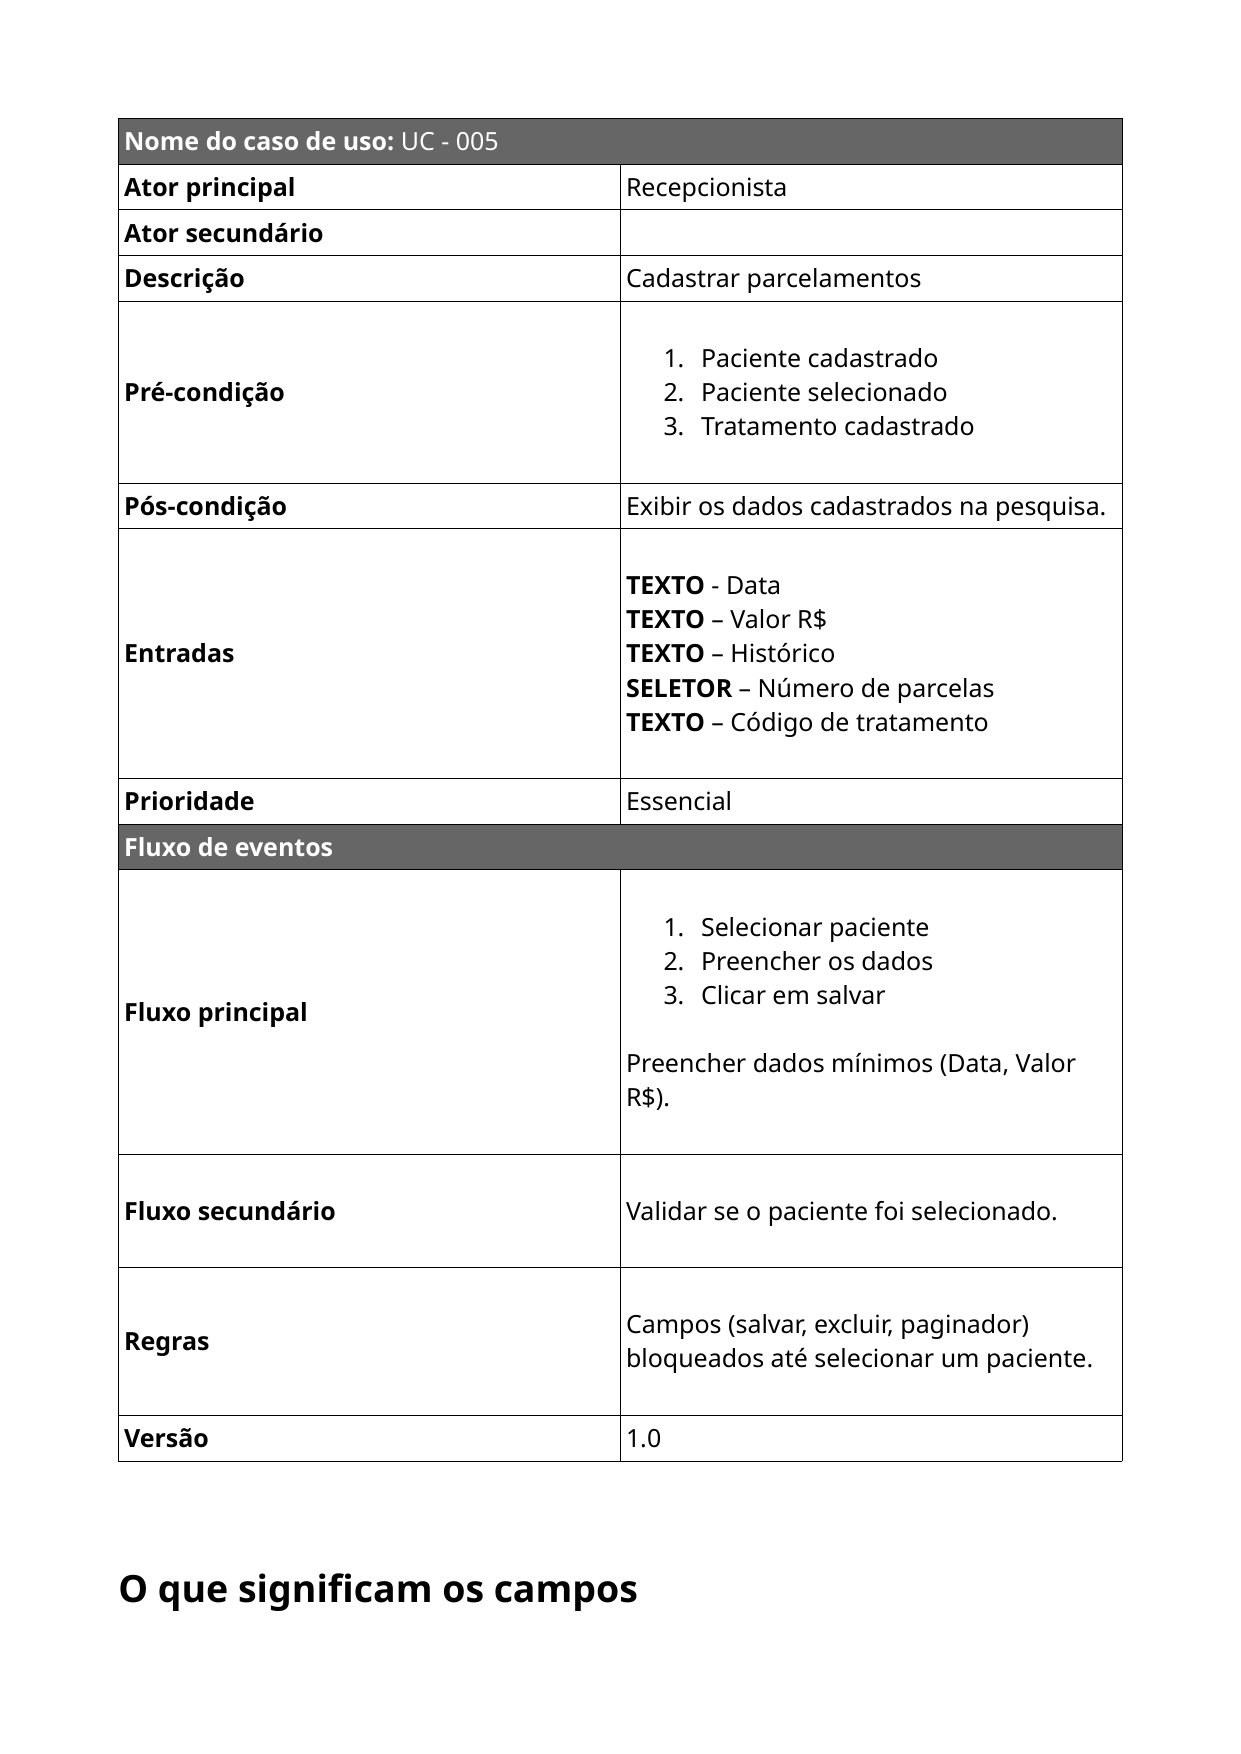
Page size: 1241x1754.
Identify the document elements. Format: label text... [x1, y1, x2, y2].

table_cell Cadastrar parcelamentos [621, 256, 1122, 301]
table_cell Descrição [119, 256, 620, 301]
text O que significam os campos [118, 1563, 1122, 1614]
table_cell Fluxo secundário [119, 1155, 620, 1267]
table_cell Fluxo principal [119, 870, 620, 1153]
table_cell [621, 210, 1122, 255]
table_cell Ator secundário [119, 210, 620, 255]
table_cell Paciente cadastrado Paciente selecionado Tratamento cadastrado [621, 302, 1122, 482]
table_cell Versão [119, 1416, 620, 1461]
table_cell Pós-condição [119, 484, 620, 528]
table_cell Essencial [621, 779, 1122, 824]
table_cell 1.0 [621, 1416, 1122, 1461]
table_cell Fluxo de eventos [119, 825, 1122, 869]
table_cell Prioridade [119, 779, 620, 824]
table_cell Recepcionista [621, 165, 1122, 209]
table_cell Ator principal [119, 165, 620, 209]
table_cell Validar se o paciente foi selecionado. [621, 1155, 1122, 1267]
table_cell Selecionar paciente Preencher os dados Clicar em salvar Preencher dados mínimos (Data, Valor R$). [621, 870, 1122, 1153]
table_cell Pré-condição [119, 302, 620, 482]
table_header Nome do caso de uso: UC - 005 [119, 119, 1122, 164]
table_cell Regras [119, 1268, 620, 1415]
table_cell Campos (salvar, excluir, paginador) bloqueados até selecionar um paciente. [621, 1268, 1122, 1415]
table_cell TEXTO - Data TEXTO – Valor R$ TEXTO – Histórico SELETOR – Número de parcelas TEXTO – Código de tratamento [621, 529, 1122, 778]
table_cell Exibir os dados cadastrados na pesquisa. [621, 484, 1122, 528]
table_cell Entradas [119, 529, 620, 778]
